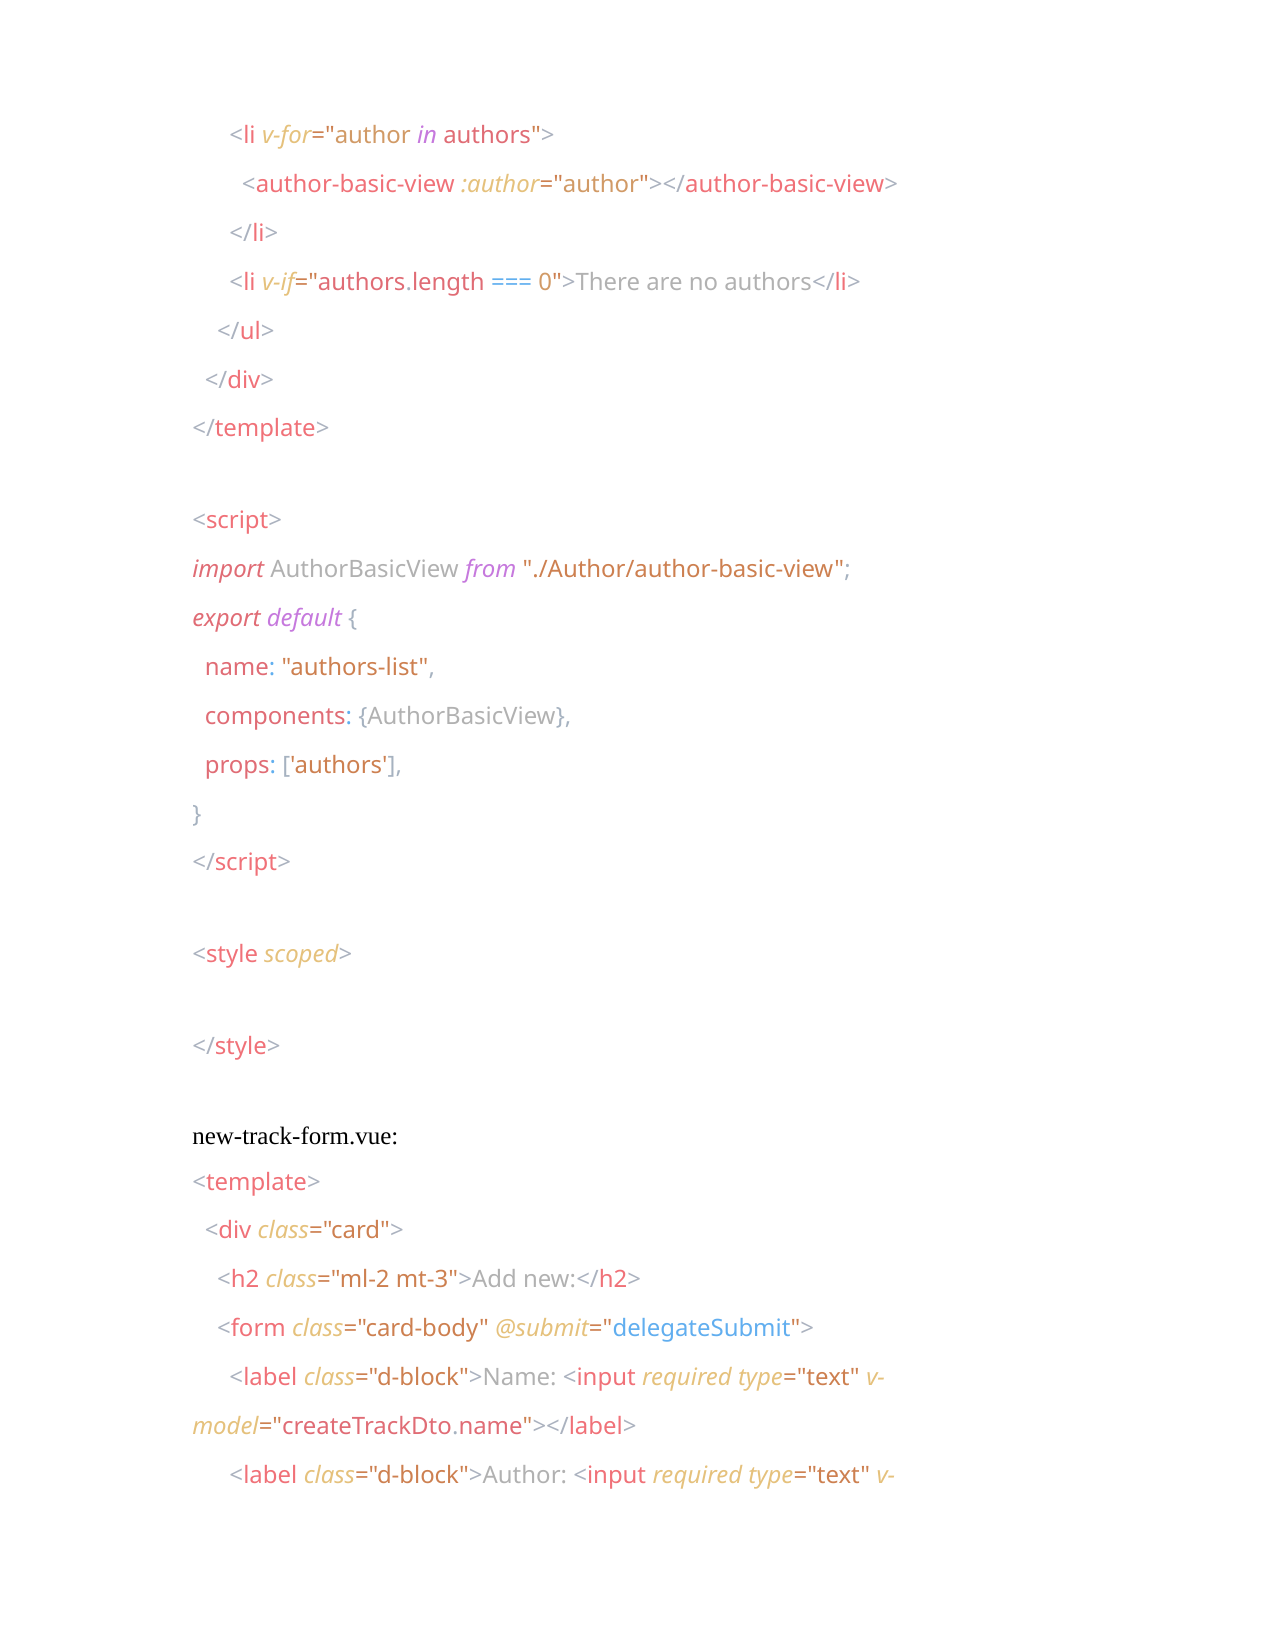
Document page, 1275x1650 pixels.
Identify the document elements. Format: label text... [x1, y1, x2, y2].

text new-track-form.vue: [192, 1121, 1157, 1150]
text <li v-for="author in authors"> <author-basic-view :author="author"></author-basic-view> </li> <li v-if="authors.length === 0">There are no authors</li> </ul> </div> </template> <script> import AuthorBasicView from "./Author/author-basic-view"; export default { name: "authors-list", components: {AuthorBasicView}, props: ['authors'], } </script> <style scoped> </style> [192, 118, 1157, 1062]
text <template> <div class="card"> <h2 class="ml-2 mt-3">Add new:</h2> <form class="card-body" @submit="delegateSubmit"> <label class="d-block">Name: <input required type="text" v-model="createTrackDto.name"></label> <label class="d-block">Author: <input required type="text" v- [192, 1164, 1157, 1490]
